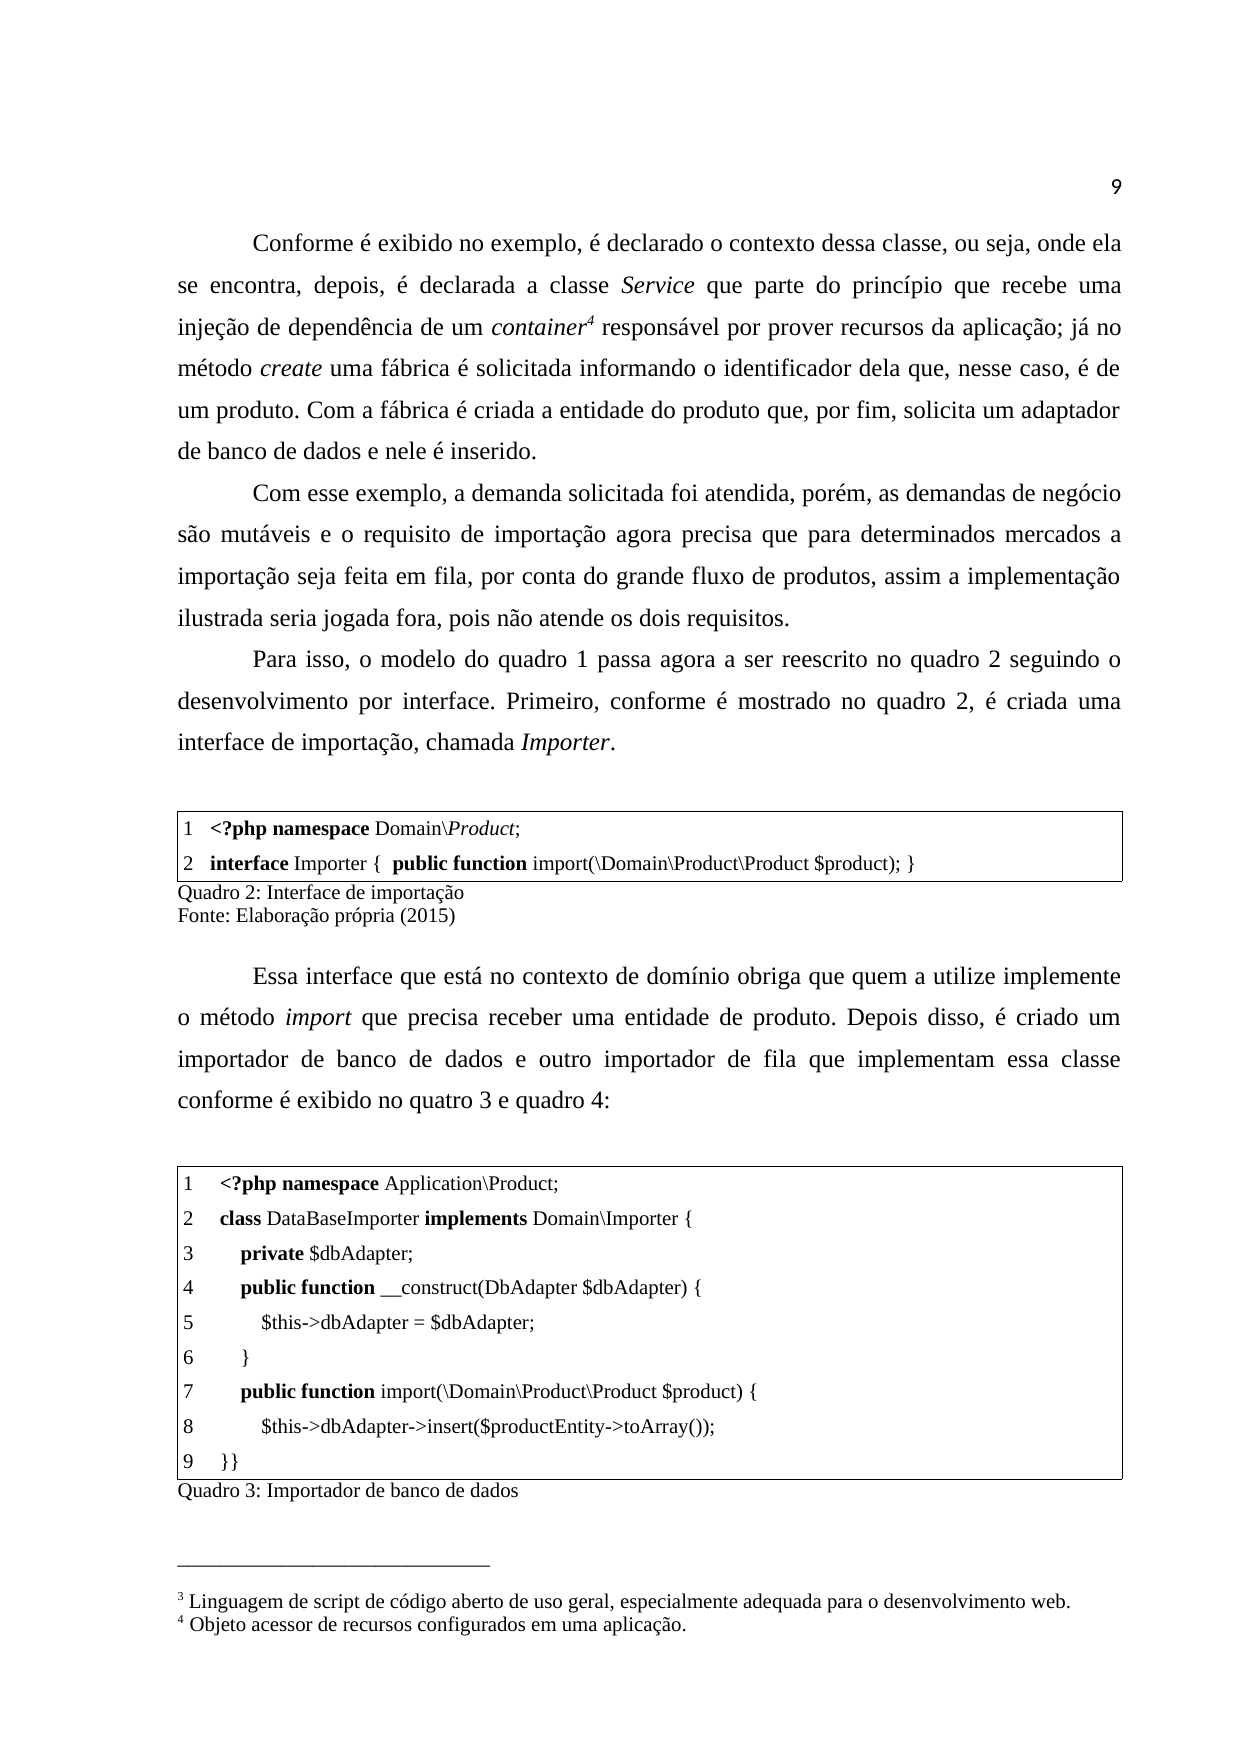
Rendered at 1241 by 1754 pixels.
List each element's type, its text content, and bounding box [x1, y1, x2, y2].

text Com esse exemplo, a demanda solicitada foi atendida, porém, as demandas de negócio são mutáveis e o requisito de importação agora precisa que para determinados mercados a importação seja feita em fila, por conta do grande fluxo de produtos, assim a implementação ilustrada seria jogada fora, pois não atende os dois requisitos. [177, 479, 1122, 631]
text Fonte: Elaboração própria (2015) [177, 904, 1122, 927]
text Para isso, o modelo do quadro 1 passa agora a ser reescrito no quadro 2 seguindo o desenvolvimento por interface. Primeiro, conforme é mostrado no quadro 2, é criada uma interface de importação, chamada Importer. [177, 645, 1122, 756]
table_header <?php namespace Domain\Product; interface Importer { public function import(\Domain\Product\Product $product); } [204, 812, 1122, 881]
table_header <?php namespace Application\Product; class DataBaseImporter implements Domain\Importer { private $dbAdapter; public function __construct(DbAdapter $dbAdapter) { $this->dbAdapter = $dbAdapter; } public function import(\Domain\Product\Product $product) { $this->dbAdapter->insert($productEntity->toArray()); }} [214, 1167, 1122, 1478]
table_header 1 2 3 4 5 6 7 8 9 [178, 1167, 214, 1478]
text Essa interface que está no contexto de domínio obriga que quem a utilize implemente o método import que precisa receber uma entidade de produto. Depois disso, é criado um importador de banco de dados e outro importador de fila que implementam essa classe conforme é exibido no quatro 3 e quadro 4: [177, 962, 1122, 1114]
table_header 1 2 [178, 812, 204, 881]
text Quadro 2: Interface de importação [177, 882, 1122, 904]
text Quadro 3: Importador de banco de dados [177, 1480, 1122, 1502]
text Conforme é exibido no exemplo, é declarado o contexto dessa classe, ou seja, onde ela se encontra, depois, é declarada a classe Service que parte do princípio que recebe uma injeção de dependência de um container4 responsável por prover recursos da aplicação; já no método create uma fábrica é solicitada informando o identificador dela que, nesse caso, é de um produto. Com a fábrica é criada a entidade do produto que, por fim, solicita um adaptador de banco de dados e nele é inserido. [177, 229, 1122, 465]
